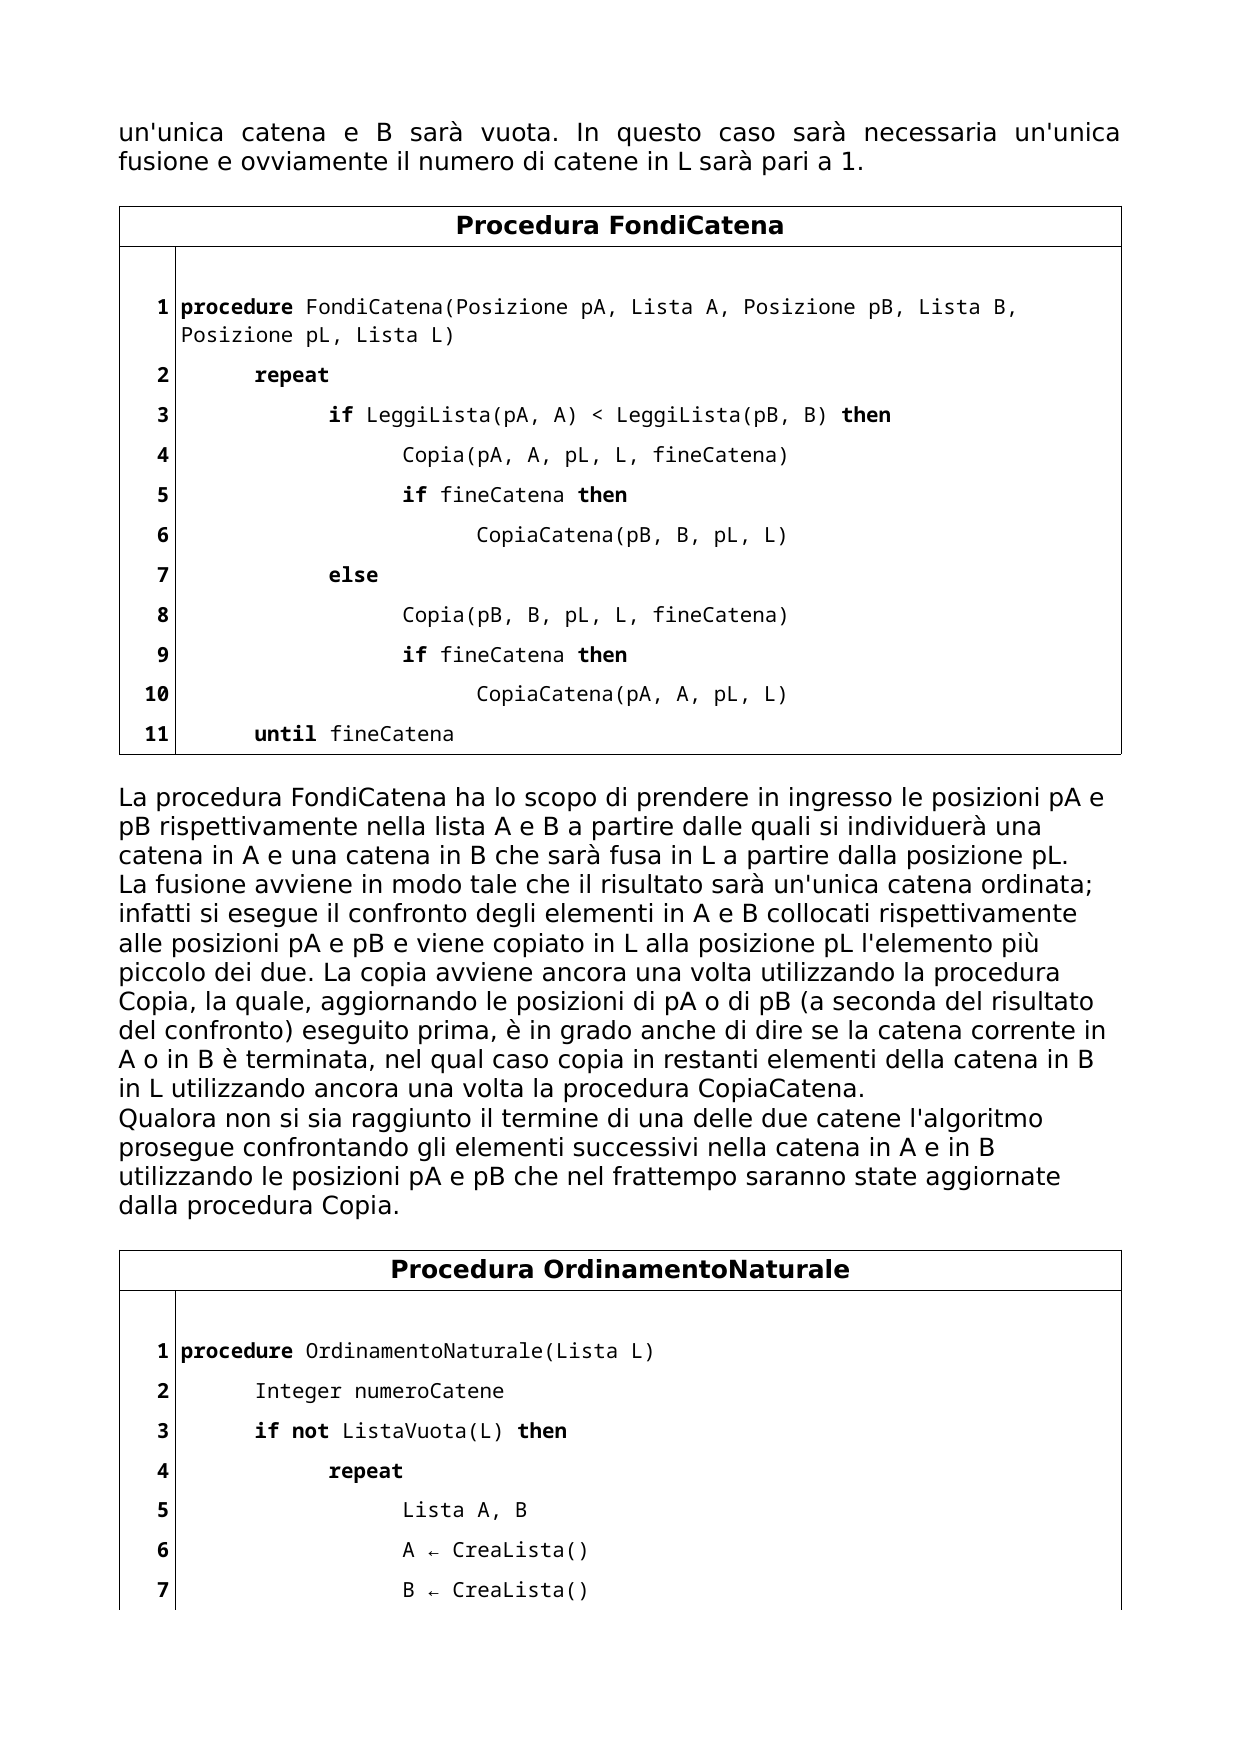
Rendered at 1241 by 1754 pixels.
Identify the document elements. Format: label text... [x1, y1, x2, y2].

table_cell 3 [120, 395, 175, 434]
table_cell [176, 247, 1121, 286]
table_cell 5 [120, 474, 175, 514]
table_cell Copia(pB, B, pL, L, fineCatena) [176, 594, 1121, 634]
table_cell if LeggiLista(pA, A) < LeggiLista(pB, B) then [176, 395, 1121, 434]
table_cell 6 [120, 1530, 175, 1570]
table_cell repeat [176, 355, 1121, 394]
text La fusione avviene in modo tale che il risultato sarà un'unica catena ordinata; infatti si esegue il confronto degli elementi in A e B collocati rispettivamente alle posizioni pA e pB e viene copiato in L alla posizione pL l'elemento più piccolo dei due. La copia avviene ancora una volta utilizzando la procedura Copia, la quale, aggiornando le posizioni di pA o di pB (a seconda del risultato del confronto) eseguito prima, è in grado anche di dire se la catena corrente in A o in B è terminata, nel qual caso copia in restanti elementi della catena in B in L utilizzando ancora una volta la procedura CopiaCatena. [118, 870, 1122, 1104]
table_cell else [176, 554, 1121, 594]
table_cell Integer numeroCatene [176, 1370, 1121, 1410]
table_cell 9 [120, 634, 175, 674]
text Qualora non si sia raggiunto il termine di una delle due catene l'algoritmo prosegue confrontando gli elementi successivi nella catena in A e in B utilizzando le posizioni pA e pB che nel frattempo saranno state aggiornate dalla procedura Copia. [118, 1104, 1122, 1220]
table_cell 1 [120, 286, 175, 355]
table_cell CopiaCatena(pB, B, pL, L) [176, 514, 1121, 554]
table_header Procedura FondiCatena [120, 207, 1121, 246]
table_cell [120, 247, 175, 286]
table_cell B ← CreaLista() [176, 1570, 1121, 1609]
table_cell Lista A, B [176, 1490, 1121, 1530]
table_cell Copia(pA, A, pL, L, fineCatena) [176, 435, 1121, 474]
table_cell procedure OrdinamentoNaturale(Lista L) [176, 1330, 1121, 1370]
text La procedura FondiCatena ha lo scopo di prendere in ingresso le posizioni pA e pB rispettivamente nella lista A e B a partire dalle quali si individuerà una catena in A e una catena in B che sarà fusa in L a partire dalla posizione pL. [118, 783, 1122, 870]
table_cell repeat [176, 1450, 1121, 1490]
table_cell [120, 1291, 175, 1330]
table_cell until fineCatena [176, 714, 1121, 754]
table_cell 8 [120, 594, 175, 634]
table_cell 7 [120, 1570, 175, 1609]
table_cell 5 [120, 1490, 175, 1530]
text un'unica catena e B sarà vuota. In questo caso sarà necessaria un'unica fusione e ovviamente il numero di catene in L sarà pari a 1. [118, 118, 1122, 176]
table_cell 11 [120, 714, 175, 754]
table_cell 3 [120, 1410, 175, 1450]
table_cell 6 [120, 514, 175, 554]
table_cell A ← CreaLista() [176, 1530, 1121, 1570]
table_cell 4 [120, 1450, 175, 1490]
table_header Procedura OrdinamentoNaturale [120, 1251, 1121, 1290]
table_cell if not ListaVuota(L) then [176, 1410, 1121, 1450]
table_cell 2 [120, 355, 175, 394]
table_cell 7 [120, 554, 175, 594]
table_cell 1 [120, 1330, 175, 1370]
table_cell 10 [120, 674, 175, 714]
table_cell [176, 1291, 1121, 1330]
table_cell if fineCatena then [176, 474, 1121, 514]
table_cell 4 [120, 435, 175, 474]
table_cell procedure FondiCatena(Posizione pA, Lista A, Posizione pB, Lista B, Posizione pL, Lista L) [176, 286, 1121, 355]
table_cell 2 [120, 1370, 175, 1410]
table_cell CopiaCatena(pA, A, pL, L) [176, 674, 1121, 714]
table_cell if fineCatena then [176, 634, 1121, 674]
